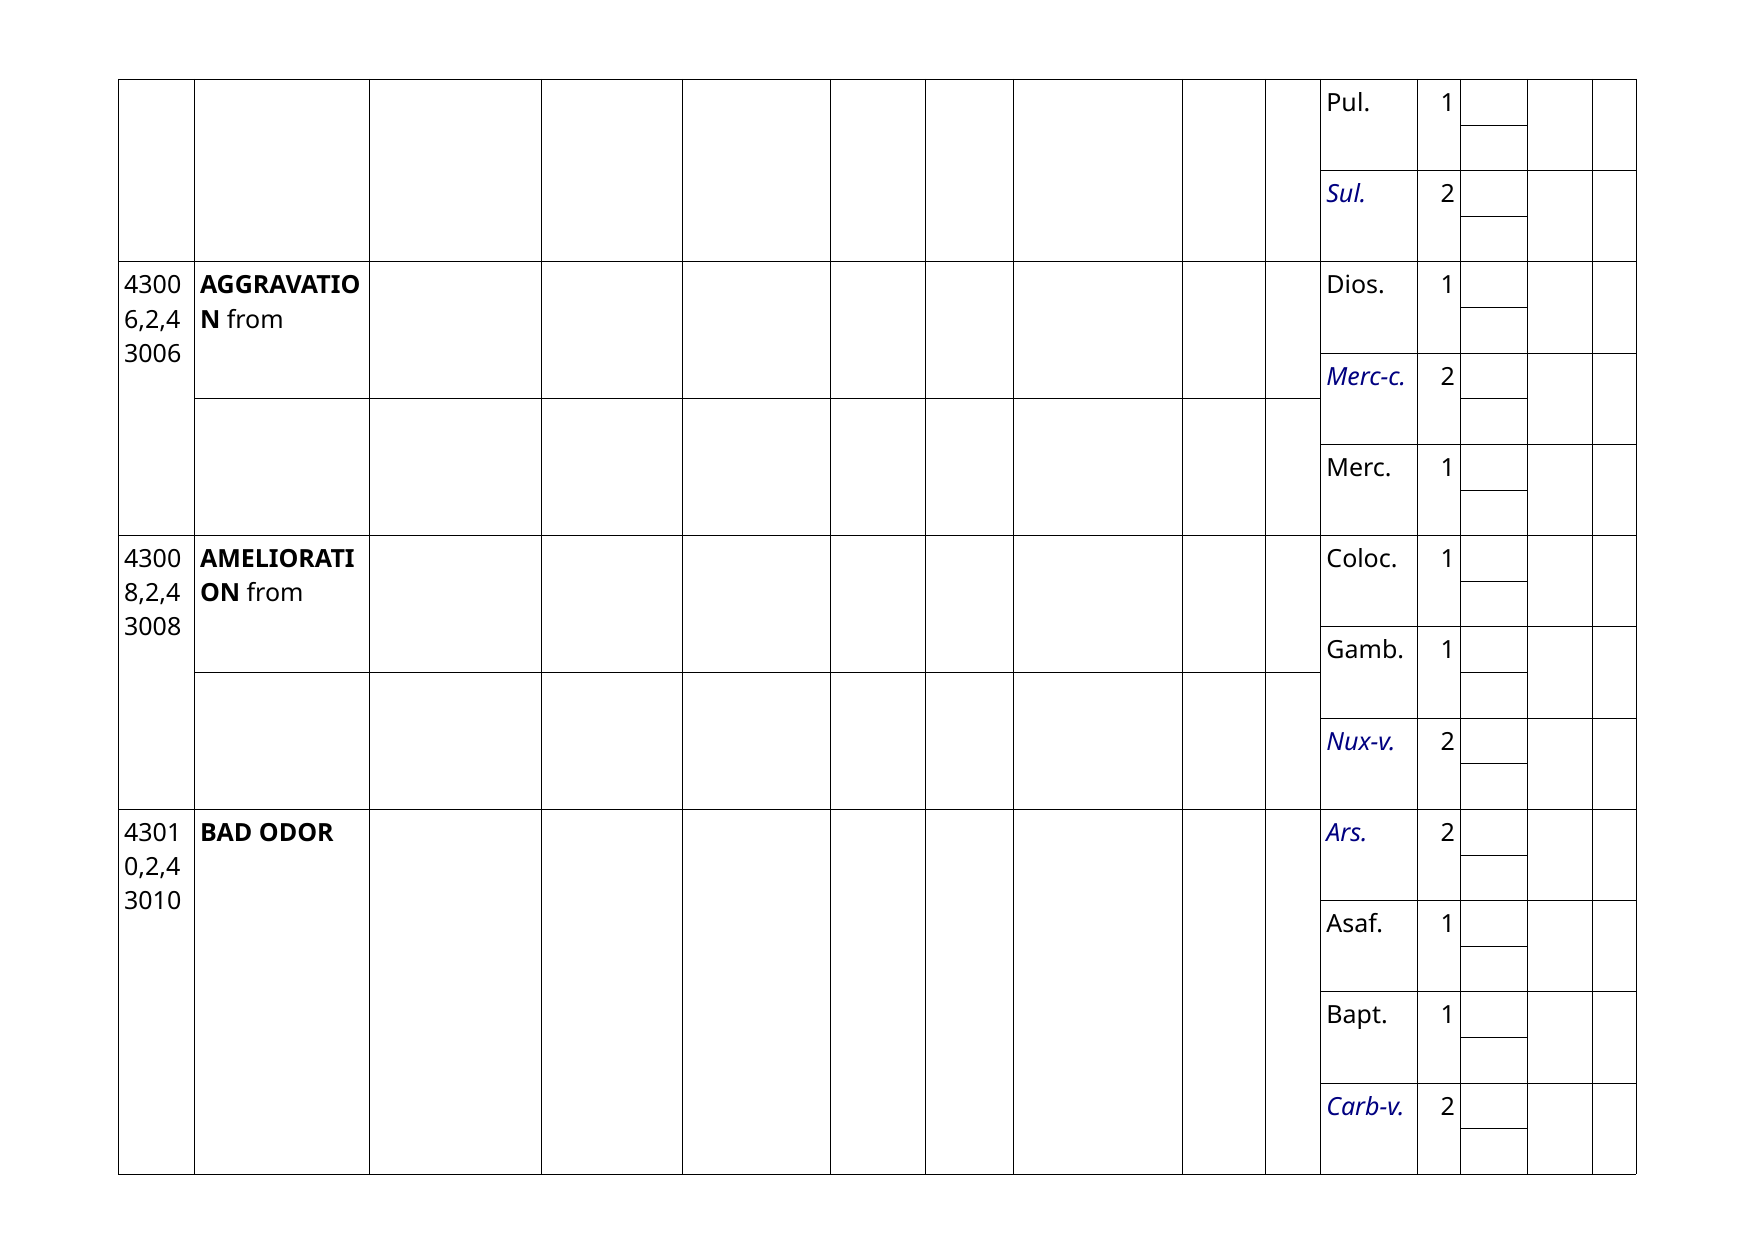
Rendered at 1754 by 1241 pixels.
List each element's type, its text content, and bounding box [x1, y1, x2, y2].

table_cell [1528, 445, 1592, 535]
table_cell Asaf. [1321, 901, 1417, 991]
table_cell [683, 536, 830, 672]
table_cell [542, 80, 682, 261]
table_cell [1014, 80, 1182, 261]
table_cell [195, 399, 369, 535]
table_cell [195, 673, 369, 809]
table_cell [1461, 764, 1527, 809]
table_cell [831, 810, 925, 1174]
table_cell 1 [1418, 80, 1460, 170]
table_cell [683, 262, 830, 398]
table_cell [1461, 354, 1527, 398]
table_cell [1528, 627, 1592, 718]
table_cell [1461, 536, 1527, 581]
table_cell [1461, 947, 1527, 991]
table_cell amelioration from [195, 536, 369, 672]
table_cell [1593, 536, 1636, 626]
table_cell 2 [1418, 171, 1460, 261]
table_cell [1183, 262, 1265, 398]
table_cell [370, 673, 541, 809]
table_cell [1014, 399, 1182, 535]
table_cell [831, 399, 925, 535]
table_cell 1 [1418, 992, 1460, 1083]
table_cell [831, 536, 925, 672]
table_cell [1461, 1038, 1527, 1083]
table_cell [1461, 126, 1527, 170]
table_cell 43010,2,43010 [119, 810, 194, 1174]
table_cell 43006,2,43006 [119, 262, 194, 535]
table_cell [1528, 1084, 1592, 1174]
table_cell [1461, 491, 1527, 535]
table_cell [1461, 582, 1527, 626]
table_cell [1461, 992, 1527, 1037]
table_cell [1528, 354, 1592, 444]
table_cell [1014, 262, 1182, 398]
table_cell [1183, 810, 1265, 1174]
table_cell 43008,2,43008 [119, 536, 194, 809]
table_cell [1593, 1084, 1636, 1174]
table_cell [1461, 399, 1527, 444]
table_cell Merc-c. [1321, 354, 1417, 444]
table_cell [683, 80, 830, 261]
table_cell [683, 399, 830, 535]
table_cell [542, 399, 682, 535]
table_cell [1461, 1084, 1527, 1128]
table_cell 2 [1418, 810, 1460, 900]
table_cell aggravation from [195, 262, 369, 398]
table_cell [1266, 399, 1320, 535]
table_cell 2 [1418, 1084, 1460, 1174]
table_cell Ars. [1321, 810, 1417, 900]
table_cell 1 [1418, 627, 1460, 718]
table_cell Coloc. [1321, 536, 1417, 626]
table_cell [1266, 262, 1320, 398]
table_cell [1593, 445, 1636, 535]
table_cell [1528, 719, 1592, 809]
table_cell [1014, 673, 1182, 809]
table_cell [1461, 810, 1527, 854]
table_cell [926, 399, 1013, 535]
table_cell [1593, 810, 1636, 900]
table_cell [831, 80, 925, 261]
table_cell Merc. [1321, 445, 1417, 535]
table_cell [1528, 992, 1592, 1083]
table_cell [542, 262, 682, 398]
table_cell [831, 673, 925, 809]
table_cell [1593, 719, 1636, 809]
table_cell [1461, 262, 1527, 307]
table_cell Pul. [1321, 80, 1417, 170]
table_cell [1528, 262, 1592, 353]
table_cell 2 [1418, 719, 1460, 809]
table_cell bad odor [195, 810, 369, 1174]
table_cell [1593, 627, 1636, 718]
table_cell [1461, 1129, 1527, 1174]
table_cell [926, 536, 1013, 672]
table_cell [1593, 171, 1636, 261]
table_cell [926, 673, 1013, 809]
table_cell [1183, 399, 1265, 535]
table_cell Nux-v. [1321, 719, 1417, 809]
table_cell Carb-v. [1321, 1084, 1417, 1174]
table_cell [831, 262, 925, 398]
table_cell [926, 262, 1013, 398]
table_cell [370, 536, 541, 672]
table_cell [1593, 354, 1636, 444]
table_cell [1266, 810, 1320, 1174]
table_cell [1528, 536, 1592, 626]
table_cell Sul. [1321, 171, 1417, 261]
table_cell [1461, 171, 1527, 216]
table_cell [370, 80, 541, 261]
table_cell [370, 399, 541, 535]
table_cell [1014, 810, 1182, 1174]
table_cell [542, 536, 682, 672]
table_cell [1461, 308, 1527, 353]
table_cell [683, 810, 830, 1174]
table_cell [195, 80, 369, 261]
table_cell [1461, 901, 1527, 946]
table_cell [542, 673, 682, 809]
table_cell [370, 262, 541, 398]
table_cell [1593, 80, 1636, 170]
table_cell [1461, 80, 1527, 124]
table_cell [1266, 80, 1320, 261]
table_cell [1528, 171, 1592, 261]
table_cell [1183, 80, 1265, 261]
table_cell 1 [1418, 536, 1460, 626]
table_cell [1461, 719, 1527, 763]
table_cell 1 [1418, 262, 1460, 353]
table_cell [926, 810, 1013, 1174]
table_cell [1593, 262, 1636, 353]
table_cell [1266, 673, 1320, 809]
table_cell [1183, 536, 1265, 672]
table_cell 2 [1418, 354, 1460, 444]
table_cell [1461, 445, 1527, 489]
table_cell [542, 810, 682, 1174]
table_cell [119, 80, 194, 261]
table_cell [1014, 536, 1182, 672]
table_cell [1461, 217, 1527, 261]
table_cell [1528, 80, 1592, 170]
table_cell 1 [1418, 445, 1460, 535]
table_cell [1266, 536, 1320, 672]
table_cell 1 [1418, 901, 1460, 991]
table_cell [1528, 901, 1592, 991]
table_cell Bapt. [1321, 992, 1417, 1083]
table_cell [683, 673, 830, 809]
table_cell [1593, 901, 1636, 991]
table_cell [1593, 992, 1636, 1083]
table_cell [1461, 856, 1527, 900]
table_cell Gamb. [1321, 627, 1417, 718]
table_cell [926, 80, 1013, 261]
table_cell [1461, 673, 1527, 718]
table_cell [1528, 810, 1592, 900]
table_cell [1461, 627, 1527, 672]
table_cell Dios. [1321, 262, 1417, 353]
table_cell [1183, 673, 1265, 809]
table_cell [370, 810, 541, 1174]
